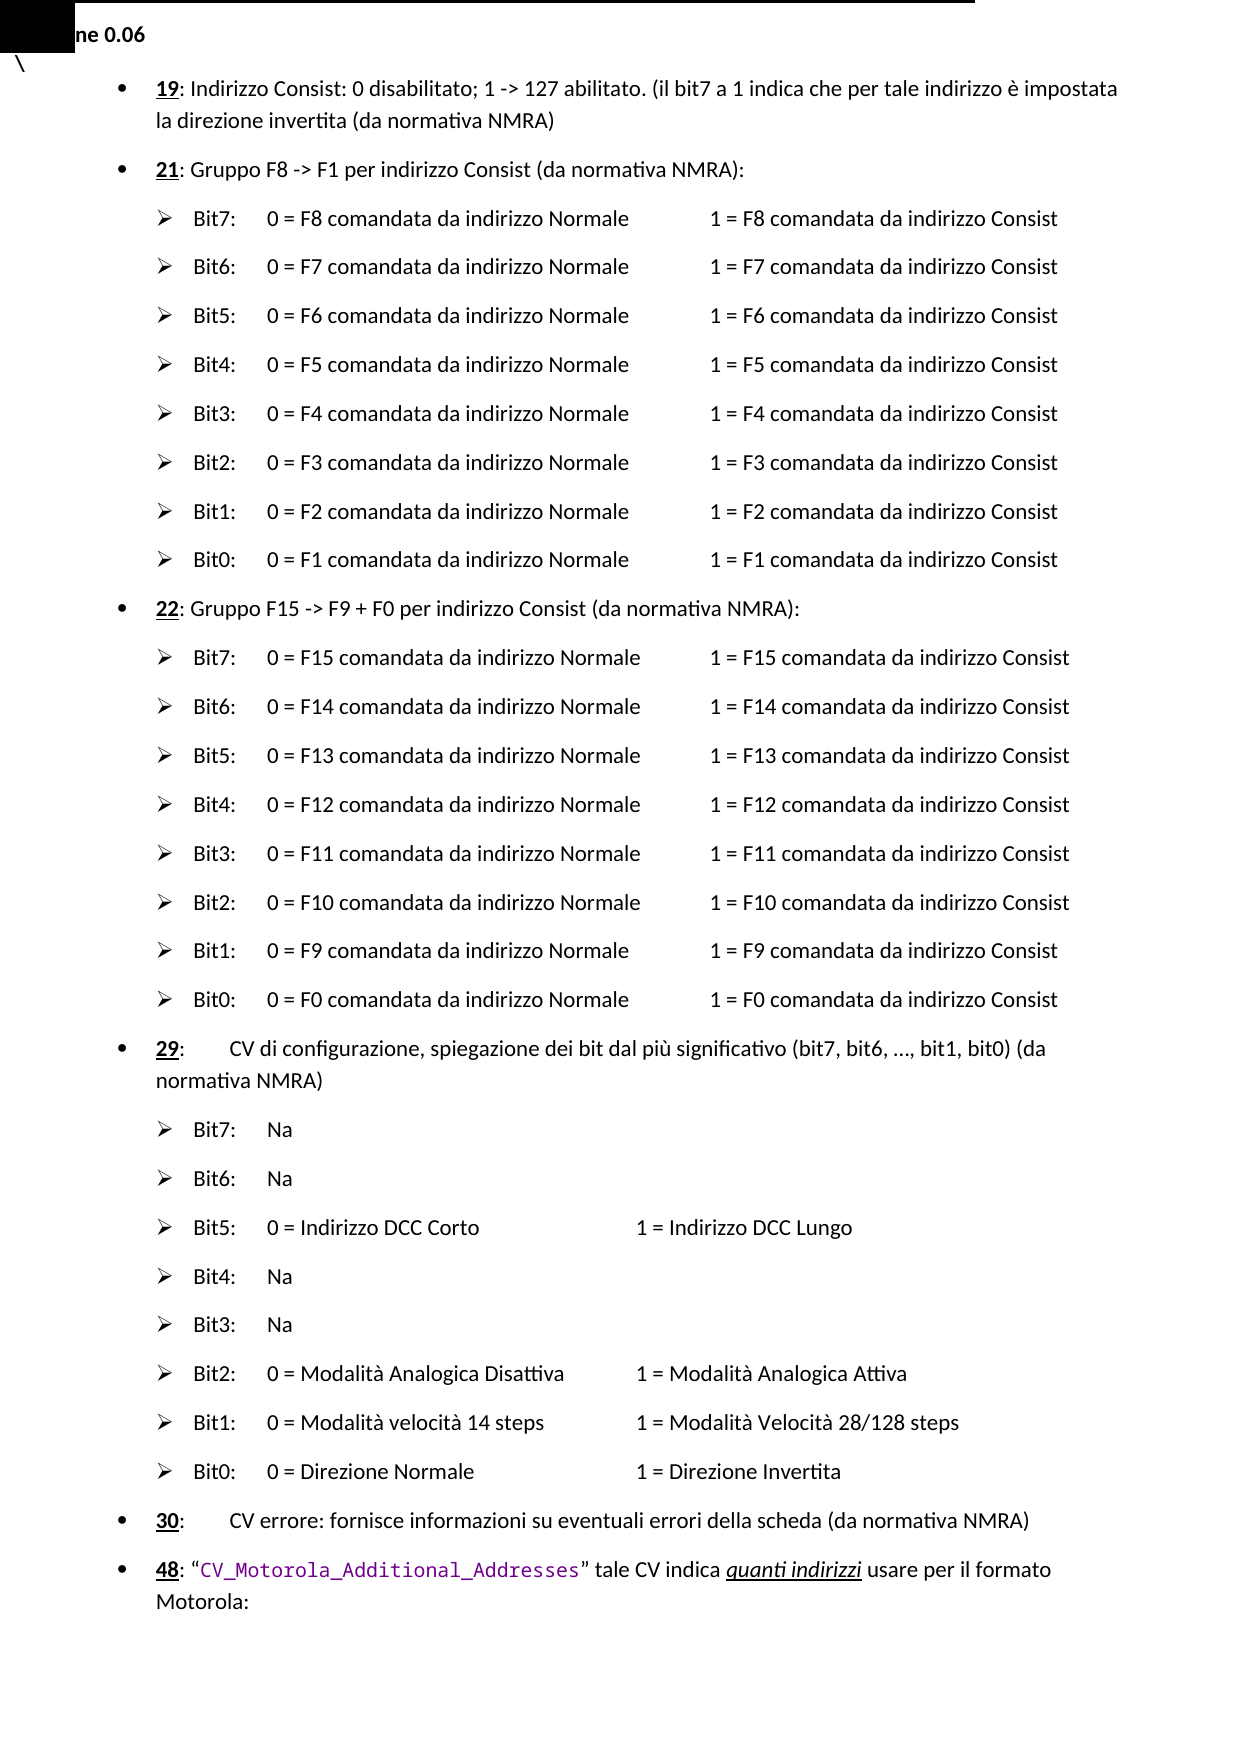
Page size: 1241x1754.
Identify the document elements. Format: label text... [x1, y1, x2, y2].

list Bit1: 0 = F2 comandata da indirizzo Normale 1 = F2 comandata da indirizzo Consist [156, 497, 1122, 525]
list Bit3: Na [156, 1311, 1122, 1339]
list Bit6: 0 = F14 comandata da indirizzo Normale 1 = F14 comandata da indirizzo Consist [156, 692, 1122, 720]
list Bit5: 0 = F13 comandata da indirizzo Normale 1 = F13 comandata da indirizzo Consist [156, 741, 1122, 769]
list Bit6: Na [156, 1164, 1122, 1192]
list Bit0: 0 = F0 comandata da indirizzo Normale 1 = F0 comandata da indirizzo Consist [156, 985, 1122, 1013]
list Bit2: 0 = Modalità Analogica Disattiva 1 = Modalità Analogica Attiva [156, 1359, 1122, 1387]
list Bit7: 0 = F8 comandata da indirizzo Normale 1 = F8 comandata da indirizzo Consist [156, 204, 1122, 232]
list Bit0: 0 = Direzione Normale 1 = Direzione Invertita [156, 1457, 1122, 1485]
list Bit7: Na [156, 1115, 1122, 1143]
list 29: CV di configurazione, spiegazione dei bit dal più significativo (bit7, bit6, …, bit1, bit0) (da normativa NMRA) [118, 1034, 1122, 1094]
list Bit1: 0 = Modalità velocità 14 steps 1 = Modalità Velocità 28/128 steps [156, 1408, 1122, 1436]
list Bit1: 0 = F9 comandata da indirizzo Normale 1 = F9 comandata da indirizzo Consist [156, 936, 1122, 964]
list Bit6: 0 = F7 comandata da indirizzo Normale 1 = F7 comandata da indirizzo Consist [156, 252, 1122, 281]
list 21: Gruppo F8 -> F1 per indirizzo Consist (da normativa NMRA): [118, 155, 1122, 183]
list Bit4: Na [156, 1262, 1122, 1290]
list Bit0: 0 = F1 comandata da indirizzo Normale 1 = F1 comandata da indirizzo Consist [156, 546, 1122, 574]
list Bit4: 0 = F5 comandata da indirizzo Normale 1 = F5 comandata da indirizzo Consist [156, 350, 1122, 378]
list Bit5: 0 = F6 comandata da indirizzo Normale 1 = F6 comandata da indirizzo Consist [156, 301, 1122, 329]
list Bit5: 0 = Indirizzo DCC Corto 1 = Indirizzo DCC Lungo [156, 1213, 1122, 1241]
list Bit3: 0 = F11 comandata da indirizzo Normale 1 = F11 comandata da indirizzo Consist [156, 839, 1122, 867]
list 30: CV errore: fornisce informazioni su eventuali errori della scheda (da normativa NMRA) [118, 1506, 1122, 1534]
list Bit3: 0 = F4 comandata da indirizzo Normale 1 = F4 comandata da indirizzo Consist [156, 399, 1122, 427]
list 19: Indirizzo Consist: 0 disabilitato; 1 -> 127 abilitato. (il bit7 a 1 indica che per tale indirizzo è impostata la direzione invertita (da normativa NMRA) [118, 74, 1122, 134]
list Bit2: 0 = F3 comandata da indirizzo Normale 1 = F3 comandata da indirizzo Consist [156, 448, 1122, 476]
list Bit4: 0 = F12 comandata da indirizzo Normale 1 = F12 comandata da indirizzo Consist [156, 790, 1122, 818]
list 22: Gruppo F15 -> F9 + F0 per indirizzo Consist (da normativa NMRA): [118, 594, 1122, 622]
list Bit7: 0 = F15 comandata da indirizzo Normale 1 = F15 comandata da indirizzo Consist [156, 643, 1122, 671]
list Bit2: 0 = F10 comandata da indirizzo Normale 1 = F10 comandata da indirizzo Consist [156, 888, 1122, 916]
list 48: “CV_Motorola_Additional_Addresses” tale CV indica quanti indirizzi usare per il formato Motorola: [118, 1555, 1122, 1615]
